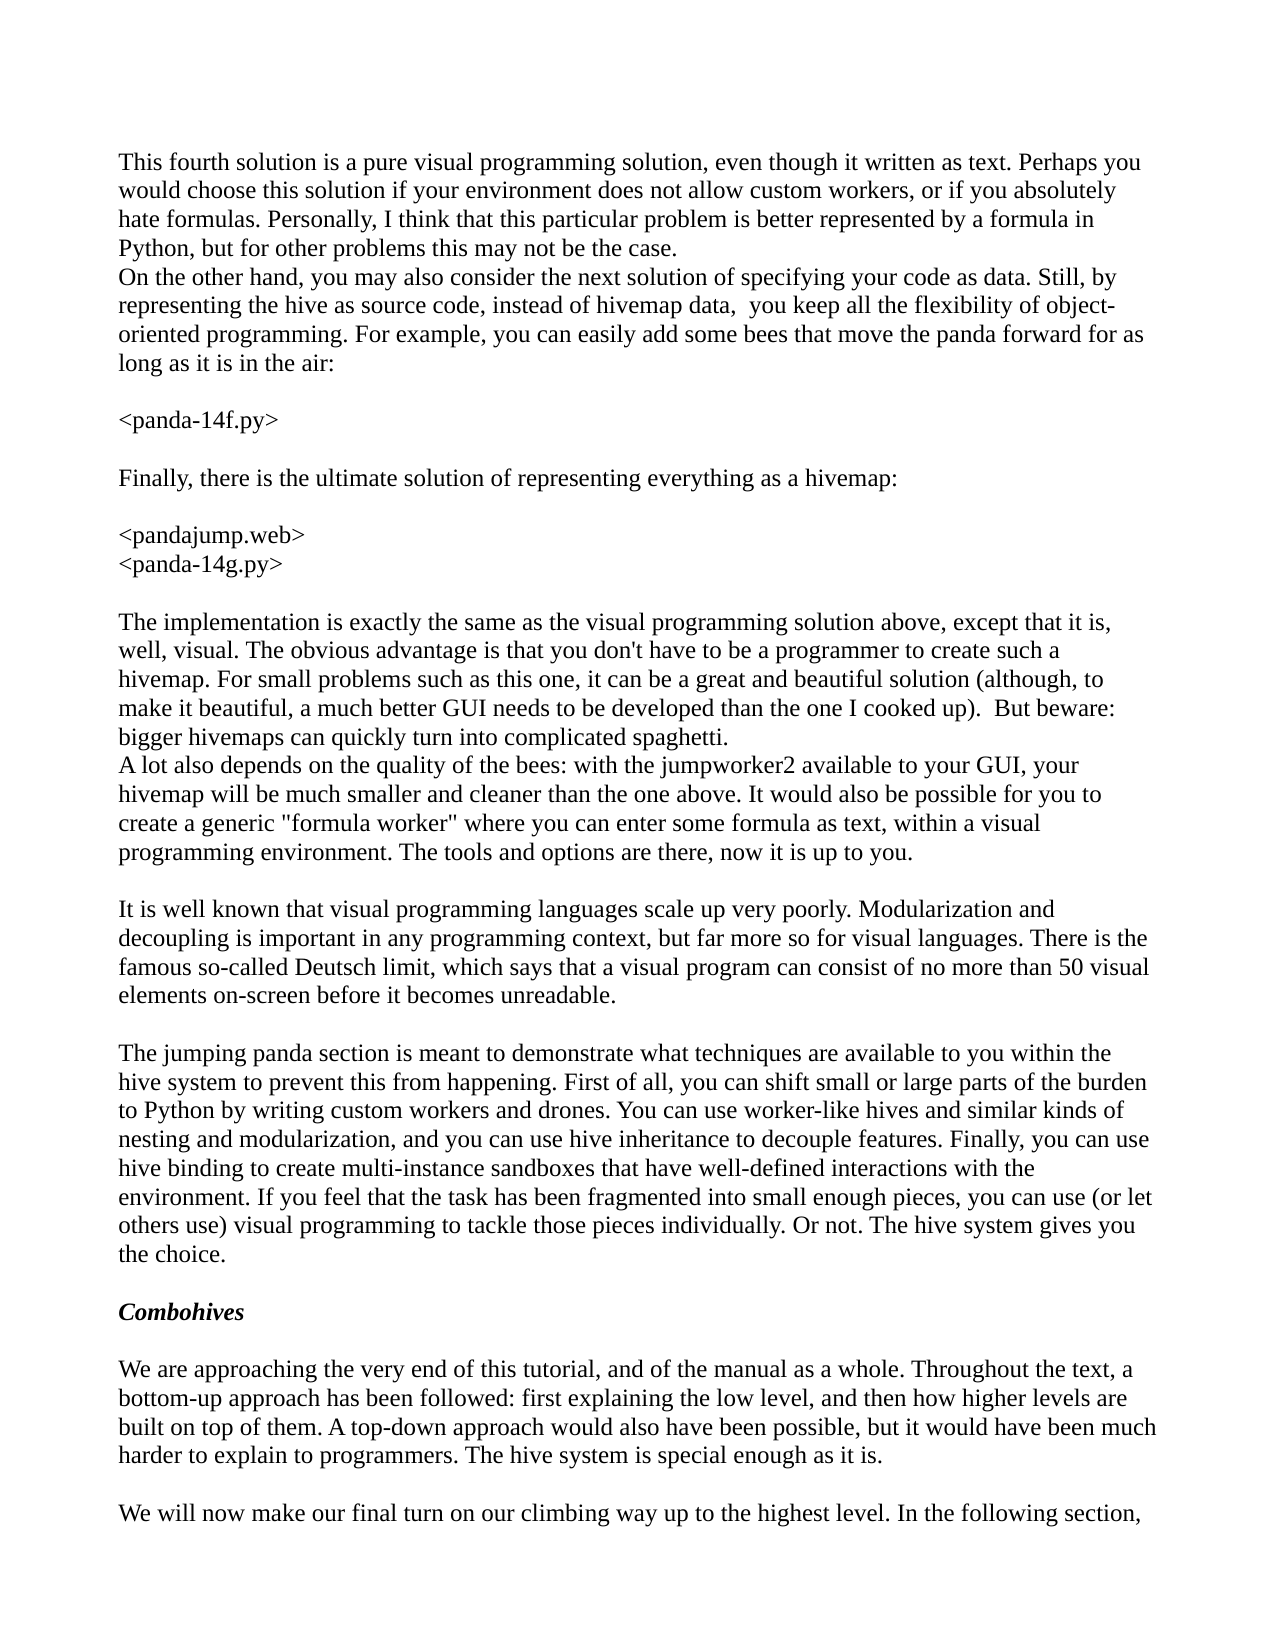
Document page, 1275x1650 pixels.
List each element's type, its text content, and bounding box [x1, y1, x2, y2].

text <panda-14g.py> [118, 549, 1157, 578]
text We are approaching the very end of this tutorial, and of the manual as a whole. Throughout the text, a bottom-up approach has been followed: first explaining the low level, and then how higher levels are built on top of them. A top-down approach would also have been possible, but it would have been much harder to explain to programmers. The hive system is special enough as it is. [118, 1354, 1157, 1469]
text The implementation is exactly the same as the visual programming solution above, except that it is, well, visual. The obvious advantage is that you don't have to be a programmer to create such a hivemap. For small problems such as this one, it can be a great and beautiful solution (although, to make it beautiful, a much better GUI needs to be developed than the one I cooked up). But beware: bigger hivemaps can quickly turn into complicated spaghetti. [118, 607, 1157, 751]
text A lot also depends on the quality of the bees: with the jumpworker2 available to your GUI, your hivemap will be much smaller and cleaner than the one above. It would also be possible for you to create a generic "formula worker" where you can enter some formula as text, within a visual programming environment. The tools and options are there, now it is up to you. [118, 751, 1157, 866]
text Finally, there is the ultimate solution of representing everything as a hivemap: [118, 463, 1157, 492]
text <pandajump.web> [118, 521, 1157, 549]
text It is well known that visual programming languages scale up very poorly. Modularization and decoupling is important in any programming context, but far more so for visual languages. There is the famous so-called Deutsch limit, which says that a visual program can consist of no more than 50 visual elements on-screen before it becomes unreadable. [118, 894, 1157, 1009]
text Combohives [118, 1297, 1157, 1326]
text We will now make our final turn on our climbing way up to the highest level. In the following section, [118, 1498, 1157, 1527]
text This fourth solution is a pure visual programming solution, even though it written as text. Perhaps you would choose this solution if your environment does not allow custom workers, or if you absolutely hate formulas. Personally, I think that this particular problem is better represented by a formula in Python, but for other problems this may not be the case. [118, 147, 1157, 262]
text On the other hand, you may also consider the next solution of specifying your code as data. Still, by representing the hive as source code, instead of hivemap data, you keep all the flexibility of object-oriented programming. For example, you can easily add some bees that move the panda forward for as long as it is in the air: [118, 262, 1157, 377]
text <panda-14f.py> [118, 406, 1157, 434]
text The jumping panda section is meant to demonstrate what techniques are available to you within the hive system to prevent this from happening. First of all, you can shift small or large parts of the burden to Python by writing custom workers and drones. You can use worker-like hives and similar kinds of nesting and modularization, and you can use hive inheritance to decouple features. Finally, you can use hive binding to create multi-instance sandboxes that have well-defined interactions with the environment. If you feel that the task has been fragmented into small enough pieces, you can use (or let others use) visual programming to tackle those pieces individually. Or not. The hive system gives you the choice. [118, 1038, 1157, 1268]
